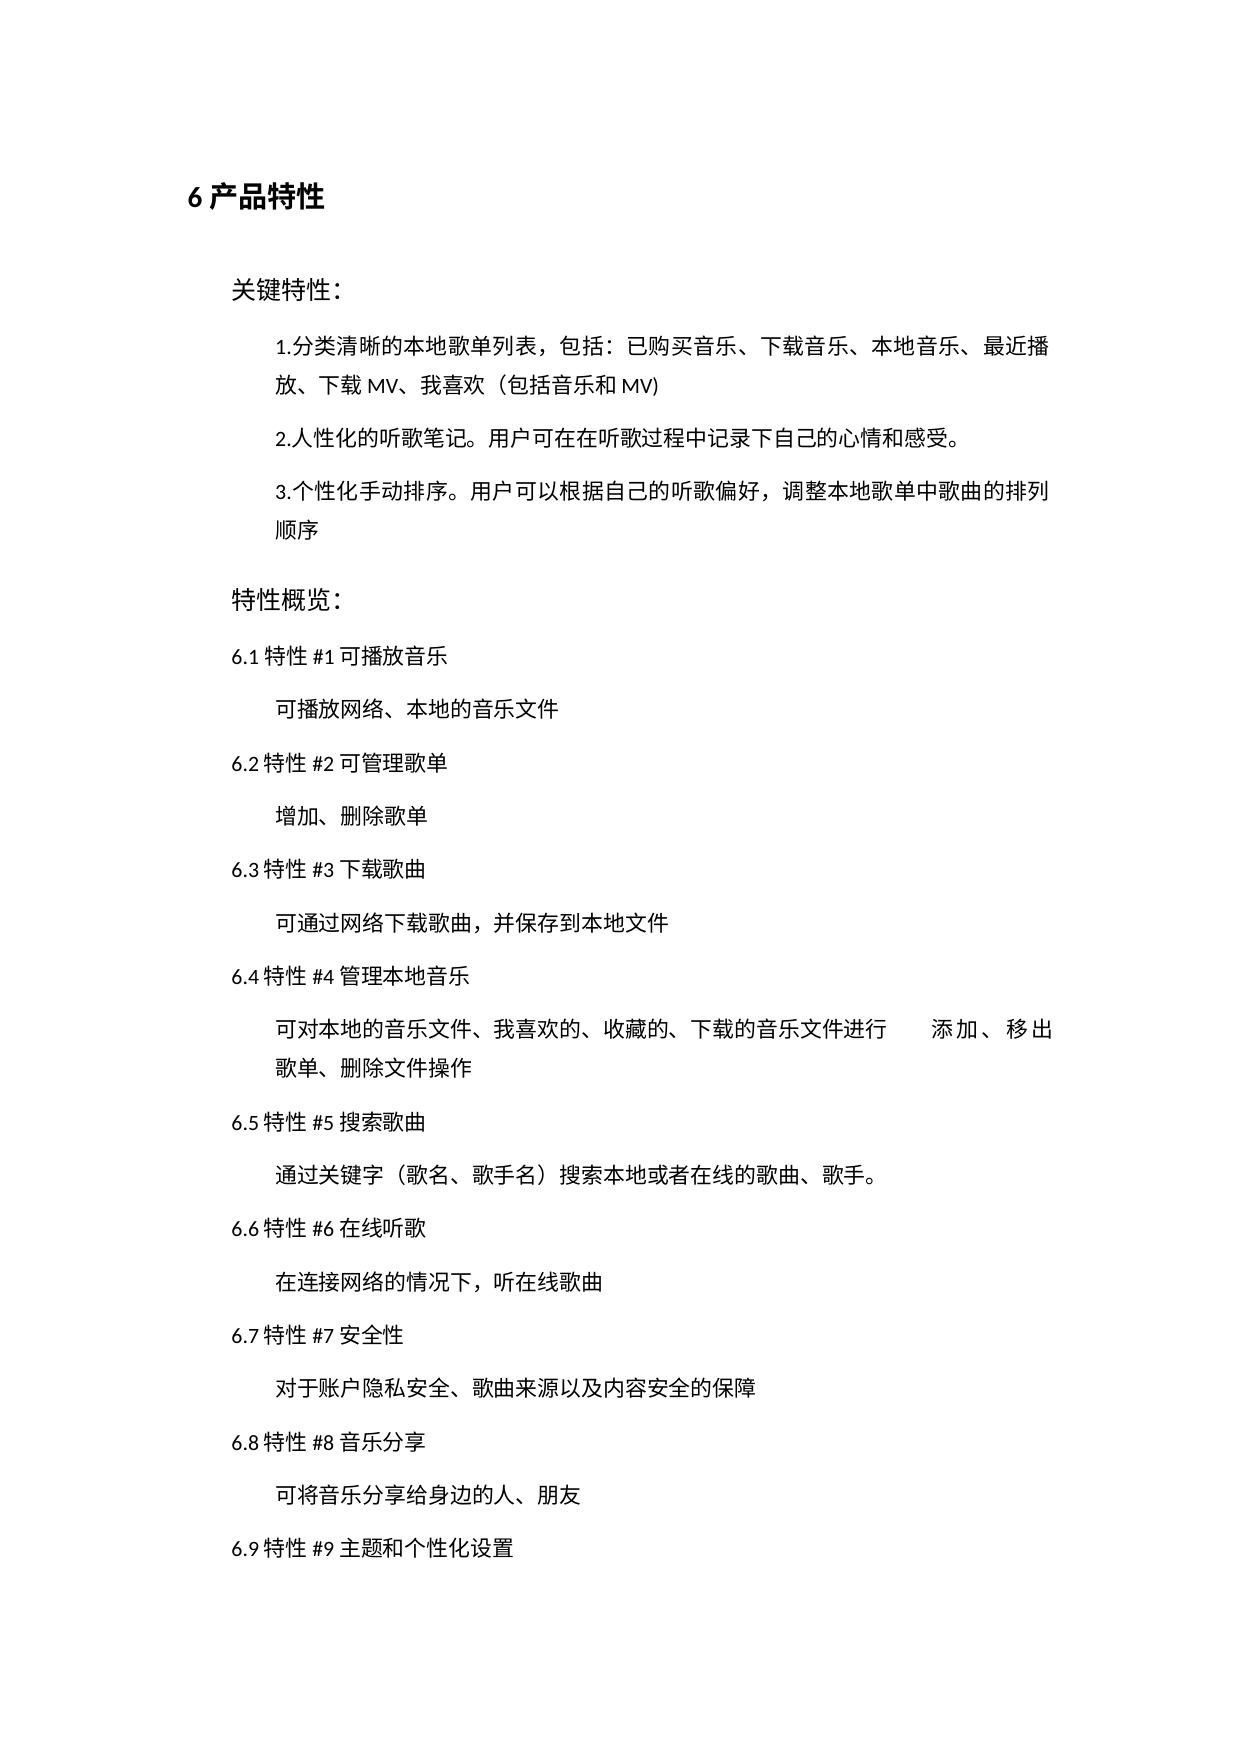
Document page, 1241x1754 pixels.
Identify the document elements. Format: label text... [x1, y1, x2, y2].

text 3.个性化手动排序。用户可以根据自己的听歌偏好，调整本地歌单中歌曲的排列 顺序 [187, 474, 1053, 545]
text 6.4特性 #4 管理本地音乐 [187, 958, 1053, 991]
text 6.2特性 #2 可管理歌单 [187, 745, 1053, 778]
text 6.6特性 #6 在线听歌 [187, 1211, 1053, 1243]
text 可播放网络、本地的音乐文件 [187, 692, 1053, 724]
text 增加、删除歌单 [187, 798, 1053, 831]
text 对于账户隐私安全、歌曲来源以及内容安全的保障 [187, 1371, 1053, 1403]
subtitle 关键特性： [187, 256, 1053, 321]
text 通过关键字（歌名、歌手名）搜索本地或者在线的歌曲、歌手。 [187, 1157, 1053, 1190]
text 1.分类清晰的本地歌单列表，包括：已购买音乐、下载音乐、本地音乐、最近播 放、下载MV、我喜欢（包括音乐和MV) [187, 328, 1053, 400]
text 6.8特性 #8 音乐分享 [187, 1424, 1053, 1457]
text 可通过网络下载歌曲，并保存到本地文件 [187, 905, 1053, 938]
text 6.5特性 #5 搜索歌曲 [187, 1104, 1053, 1137]
text 可将音乐分享给身边的人、朋友 [187, 1477, 1053, 1510]
text 6.7特性 #7 安全性 [187, 1317, 1053, 1350]
text 6.9特性 #9 主题和个性化设置 [187, 1531, 1053, 1563]
text 可对本地的音乐文件、我喜欢的、收藏的、下载的音乐文件进行 添加、移出 歌单、删除文件操作 [187, 1012, 1053, 1083]
text 6.3特性 #3 下载歌曲 [187, 852, 1053, 884]
text 在连接网络的情况下，听在线歌曲 [187, 1264, 1053, 1297]
text 6.1 特性 #1可播放音乐 [187, 638, 1053, 671]
text 6 产品特性 [187, 162, 1053, 227]
text 2.人性化的听歌笔记。用户可在在听歌过程中记录下自己的心情和感受。 [187, 421, 1053, 453]
subtitle 特性概览： [187, 566, 1053, 631]
